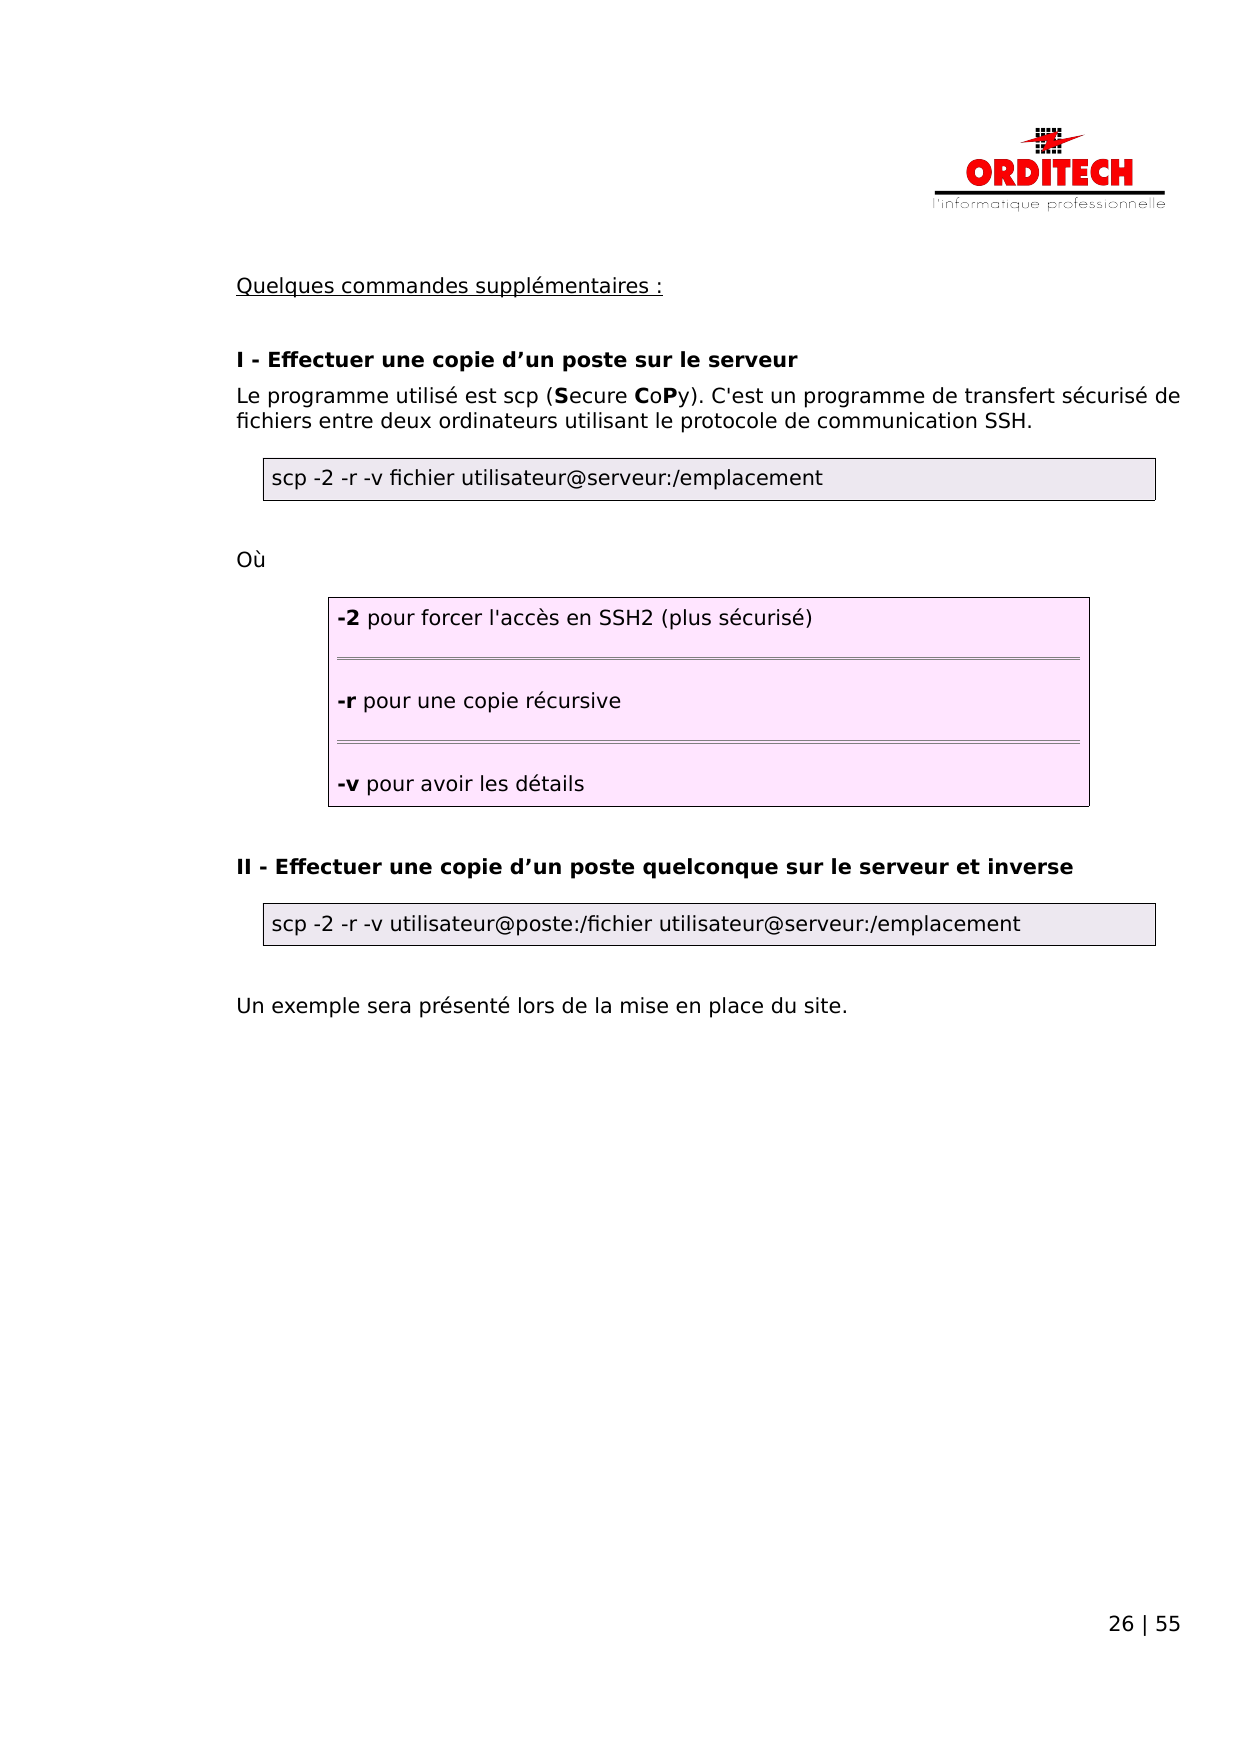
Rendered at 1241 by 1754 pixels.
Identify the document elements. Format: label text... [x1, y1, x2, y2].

text scp -2 -r -v fichier utilisateur@serveur:/emplacement [271, 466, 1146, 491]
text scp -2 -r -v utilisateur@poste:/fichier utilisateur@serveur:/emplacement [271, 912, 1146, 937]
text Le programme utilisé est scp (Secure CoPy). C'est un programme de transfert sécurisé de fichiers entre deux ordinateurs utilisant le protocole de communication SSH. [236, 384, 1181, 433]
text Où [236, 548, 1181, 573]
text I - Effectuer une copie d’un poste sur le serveur [236, 348, 1181, 372]
text -v pour avoir les détails [337, 772, 1080, 796]
text -r pour une copie récursive [337, 689, 1080, 713]
picture [920, 118, 1182, 221]
text Un exemple sera présenté lors de la mise en place du site. [236, 994, 1181, 1018]
text -2 pour forcer l'accès en SSH2 (plus sécurisé) [337, 606, 1080, 630]
text Quelques commandes supplémentaires : [236, 274, 1181, 298]
text II - Effectuer une copie d’un poste quelconque sur le serveur et inverse [236, 855, 1181, 879]
